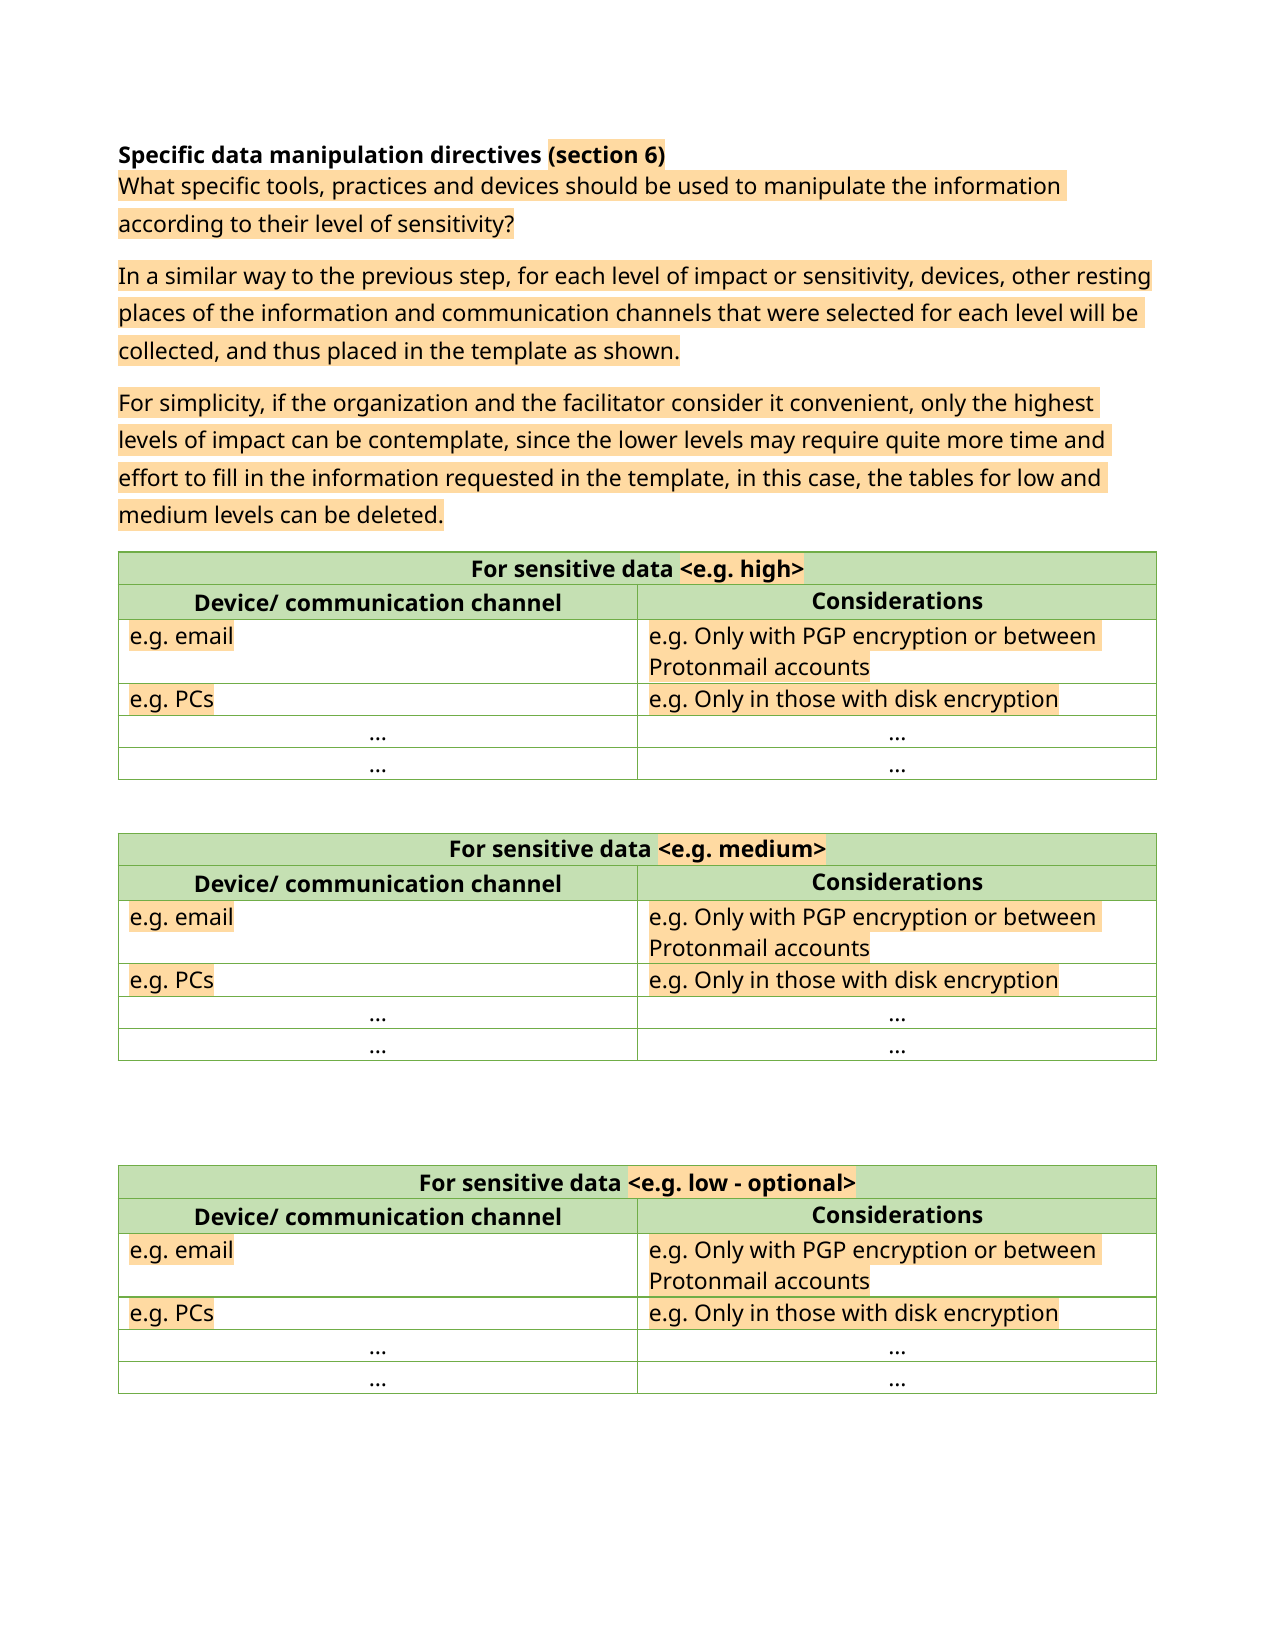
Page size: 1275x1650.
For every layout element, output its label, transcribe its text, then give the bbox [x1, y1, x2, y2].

table_cell … [638, 748, 1156, 779]
table_cell … [119, 1362, 637, 1393]
table_cell e.g. Only with PGP encryption or between Protonmail accounts [638, 620, 1156, 682]
table_cell e.g. email [119, 901, 637, 963]
text In a similar way to the previous step, for each level of impact or sensitivity, devices, other resting places of the information and communication channels that were selected for each level will be collected, and thus placed in the template as shown. [118, 260, 1157, 366]
table_header For sensitive data <e.g. medium> [119, 834, 1156, 865]
table_cell e.g. Only in those with disk encryption [638, 964, 1156, 996]
table_cell … [638, 716, 1156, 747]
table_cell e.g. Only in those with disk encryption [638, 684, 1156, 715]
table_cell … [119, 997, 637, 1028]
table_cell e.g. Only in those with disk encryption [638, 1298, 1156, 1329]
table_cell Considerations [638, 1199, 1156, 1233]
table_cell Device/ communication channel [119, 1199, 637, 1233]
table_cell … [638, 1029, 1156, 1060]
table_cell e.g. email [119, 620, 637, 682]
table_header For sensitive data <e.g. high> [119, 553, 1156, 584]
table_cell e.g. PCs [119, 1298, 637, 1329]
table_cell … [638, 1330, 1156, 1361]
table_cell e.g. Only with PGP encryption or between Protonmail accounts [638, 901, 1156, 963]
table_cell … [638, 1362, 1156, 1393]
text For simplicity, if the organization and the facilitator consider it convenient, only the highest levels of impact can be contemplate, since the lower levels may require quite more time and effort to fill in the information requested in the template, in this case, the tables for low and medium levels can be deleted. [118, 387, 1157, 531]
table_cell … [119, 1330, 637, 1361]
table_cell … [119, 716, 637, 747]
table_cell … [638, 997, 1156, 1028]
table_cell Device/ communication channel [119, 585, 637, 619]
table_cell … [119, 748, 637, 779]
table_header For sensitive data <e.g. low - optional> [119, 1166, 1156, 1198]
subtitle Specific data manipulation directives (section 6) [118, 139, 1098, 170]
table_cell … [119, 1029, 637, 1060]
table_cell e.g. Only with PGP encryption or between Protonmail accounts [638, 1234, 1156, 1296]
table_cell e.g. email [119, 1234, 637, 1296]
table_cell e.g. PCs [119, 684, 637, 715]
table_cell Considerations [638, 585, 1156, 619]
table_cell Device/ communication channel [119, 866, 637, 900]
text What specific tools, practices and devices should be used to manipulate the information according to their level of sensitivity? [118, 170, 1157, 239]
table_cell Considerations [638, 866, 1156, 900]
table_cell e.g. PCs [119, 964, 637, 996]
